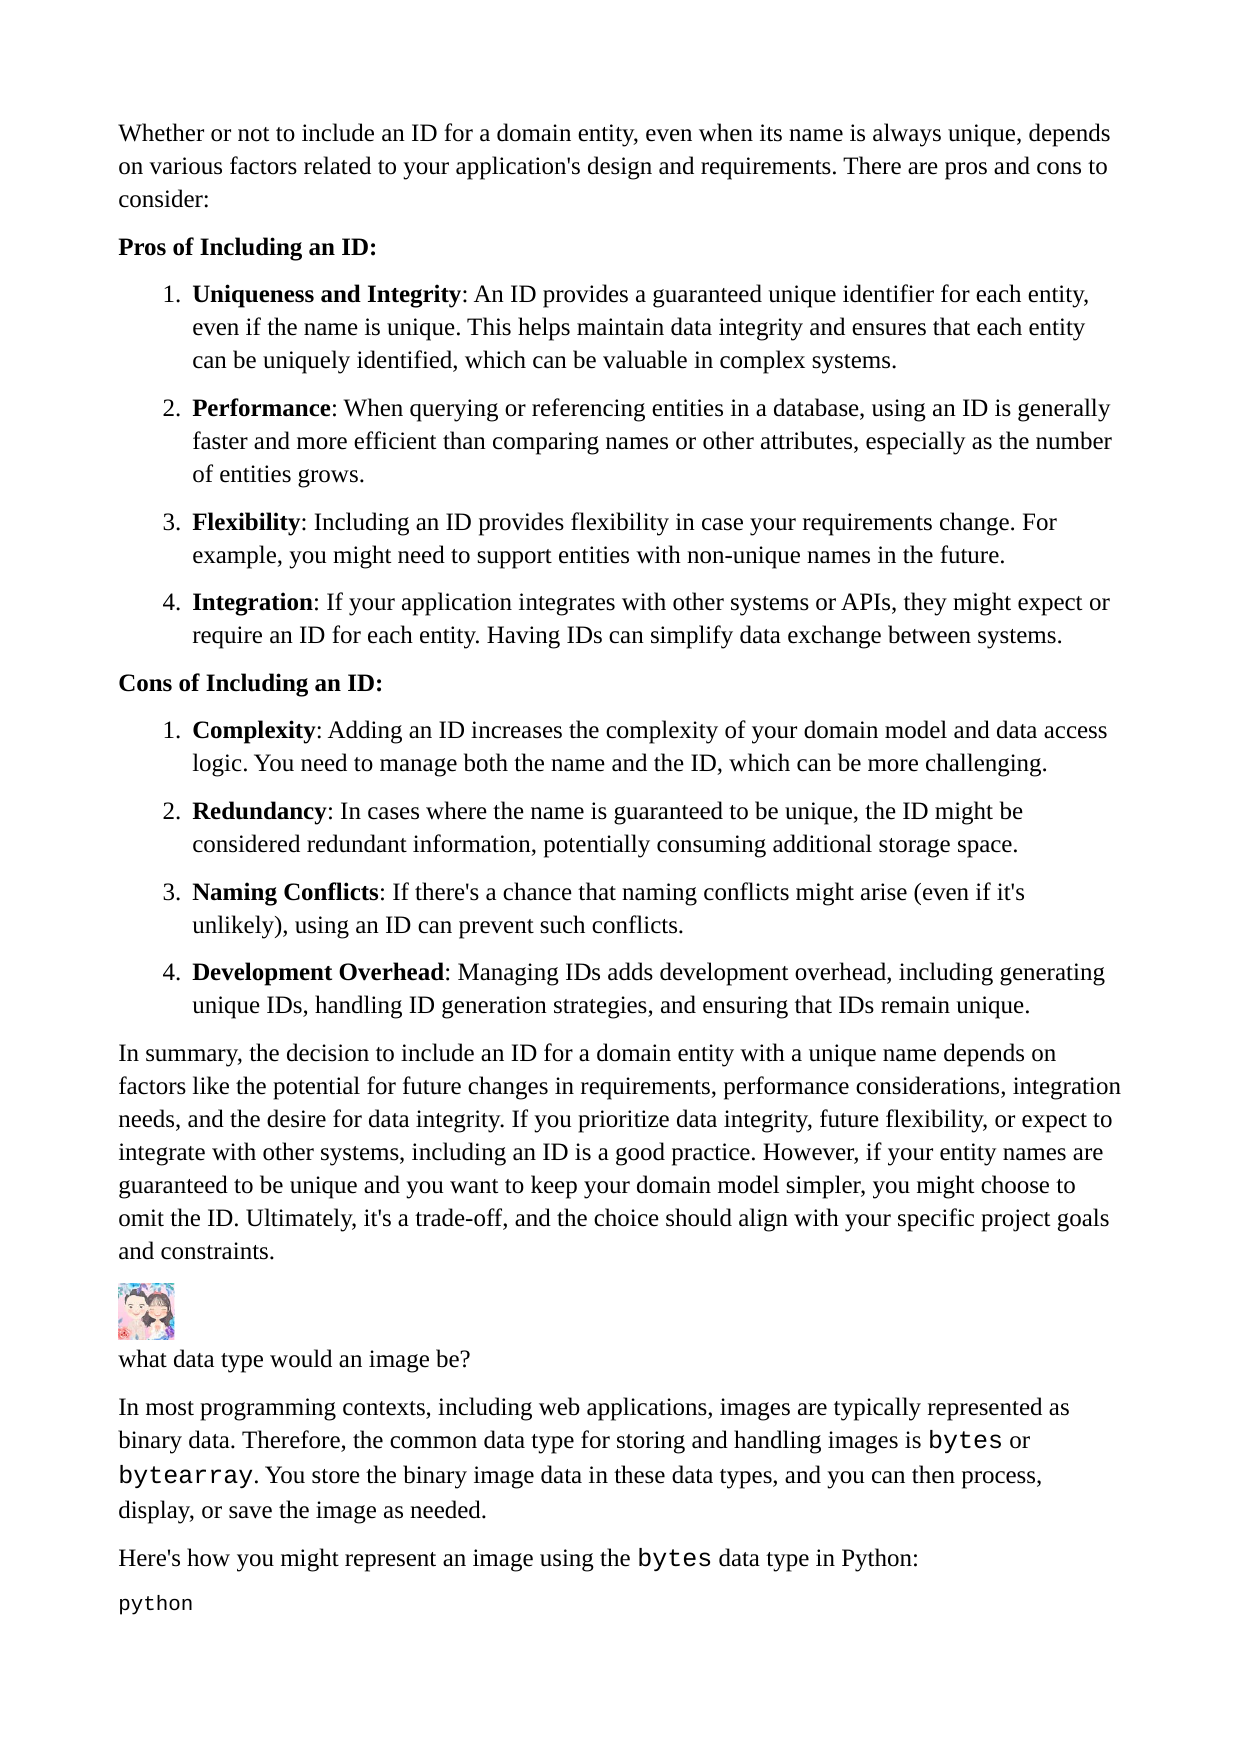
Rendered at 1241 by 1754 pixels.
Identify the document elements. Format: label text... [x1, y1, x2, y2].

list Integration: If your application integrates with other systems or APIs, they might expect or require an ID for each entity. Having IDs can simplify data exchange between systems. [162, 587, 1122, 649]
text Cons of Including an ID: [118, 668, 1122, 697]
list Development Overhead: Managing IDs adds development overhead, including generating unique IDs, handling ID generation strategies, and ensuring that IDs remain unique. [162, 957, 1122, 1019]
text In most programming contexts, including web applications, images are typically represented as binary data. Therefore, the common data type for storing and handling images is bytes or bytearray. You store the binary image data in these data types, and you can then process, display, or save the image as needed. [118, 1392, 1122, 1524]
list Performance: When querying or referencing entities in a database, using an ID is generally faster and more efficient than comparing names or other attributes, especially as the number of entities grows. [162, 393, 1122, 488]
picture [118, 1283, 175, 1340]
list Redundancy: In cases where the name is guaranteed to be unique, the ID might be considered redundant information, potentially consuming additional storage space. [162, 796, 1122, 858]
list Flexibility: Including an ID provides flexibility in case your requirements change. For example, you might need to support entities with non-unique names in the future. [162, 507, 1122, 568]
list Uniqueness and Integrity: An ID provides a guaranteed unique identifier for each entity, even if the name is unique. This helps maintain data integrity and ensures that each entity can be uniquely identified, which can be valuable in complex systems. [162, 279, 1122, 374]
text Whether or not to include an ID for a domain entity, even when its name is always unique, depends on various factors related to your application's design and requirements. There are pros and cons to consider: [118, 118, 1122, 213]
text what data type would an image be? [118, 1344, 1122, 1373]
text python [118, 1593, 1122, 1616]
list Complexity: Adding an ID increases the complexity of your domain model and data access logic. You need to manage both the name and the ID, which can be more challenging. [162, 716, 1122, 777]
text Here's how you might represent an image using the bytes data type in Python: [118, 1543, 1122, 1573]
text Pros of Including an ID: [118, 232, 1122, 261]
text In summary, the decision to include an ID for a domain entity with a unique name depends on factors like the potential for future changes in requirements, performance considerations, integration needs, and the desire for data integrity. If you prioritize data integrity, future flexibility, or expect to integrate with other systems, including an ID is a good practice. However, if your entity names are guaranteed to be unique and you want to keep your domain model simpler, you might choose to omit the ID. Ultimately, it's a trade-off, and the choice should align with your specific project goals and constraints. [118, 1038, 1122, 1265]
list Naming Conflicts: If there's a chance that naming conflicts might arise (even if it's unlikely), using an ID can prevent such conflicts. [162, 877, 1122, 938]
